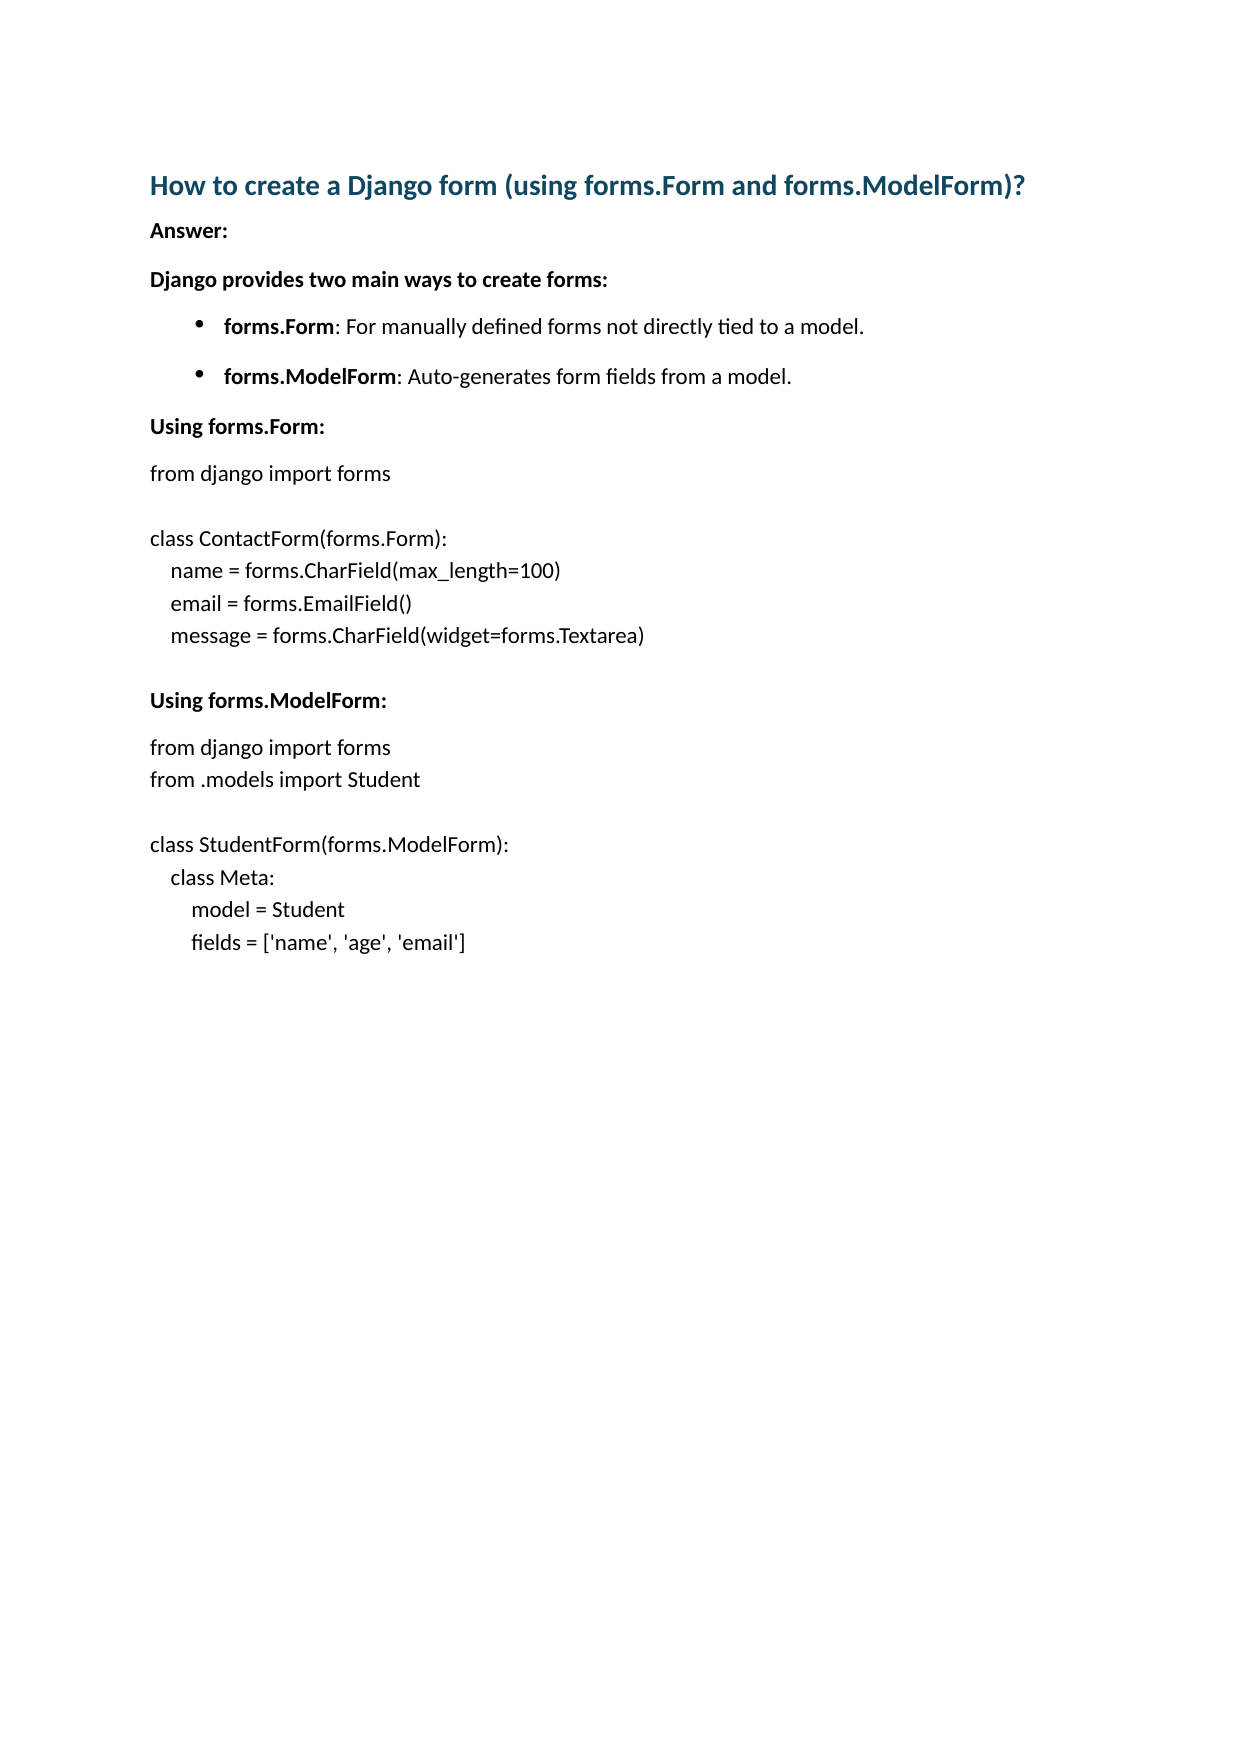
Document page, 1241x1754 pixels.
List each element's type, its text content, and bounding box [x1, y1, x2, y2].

text Using forms.Form: [150, 412, 1090, 440]
text Using forms.ModelForm: [150, 686, 1090, 714]
text from .models import Student [150, 766, 1090, 793]
text model = Student [150, 896, 1090, 923]
list forms.Form: For manually defined forms not directly tied to a model. [194, 312, 1090, 341]
text message = forms.CharField(widget=forms.Textarea) [150, 621, 1090, 649]
subtitle How to create a Django form (using forms.Form and forms.ModelForm)? [150, 167, 1090, 202]
text class StudentForm(forms.ModelForm): [150, 831, 1090, 858]
text class ContactForm(forms.Form): [150, 524, 1090, 552]
text email = forms.EmailField() [150, 589, 1090, 617]
text Answer: [150, 216, 1090, 244]
list forms.ModelForm: Auto-generates form fields from a model. [194, 362, 1090, 391]
text Django provides two main ways to create forms: [150, 265, 1090, 293]
text name = forms.CharField(max_length=100) [150, 556, 1090, 584]
text fields = ['name', 'age', 'email'] [150, 928, 1090, 956]
text from django import forms [150, 459, 1090, 487]
text class Meta: [150, 863, 1090, 891]
text from django import forms [150, 733, 1090, 761]
